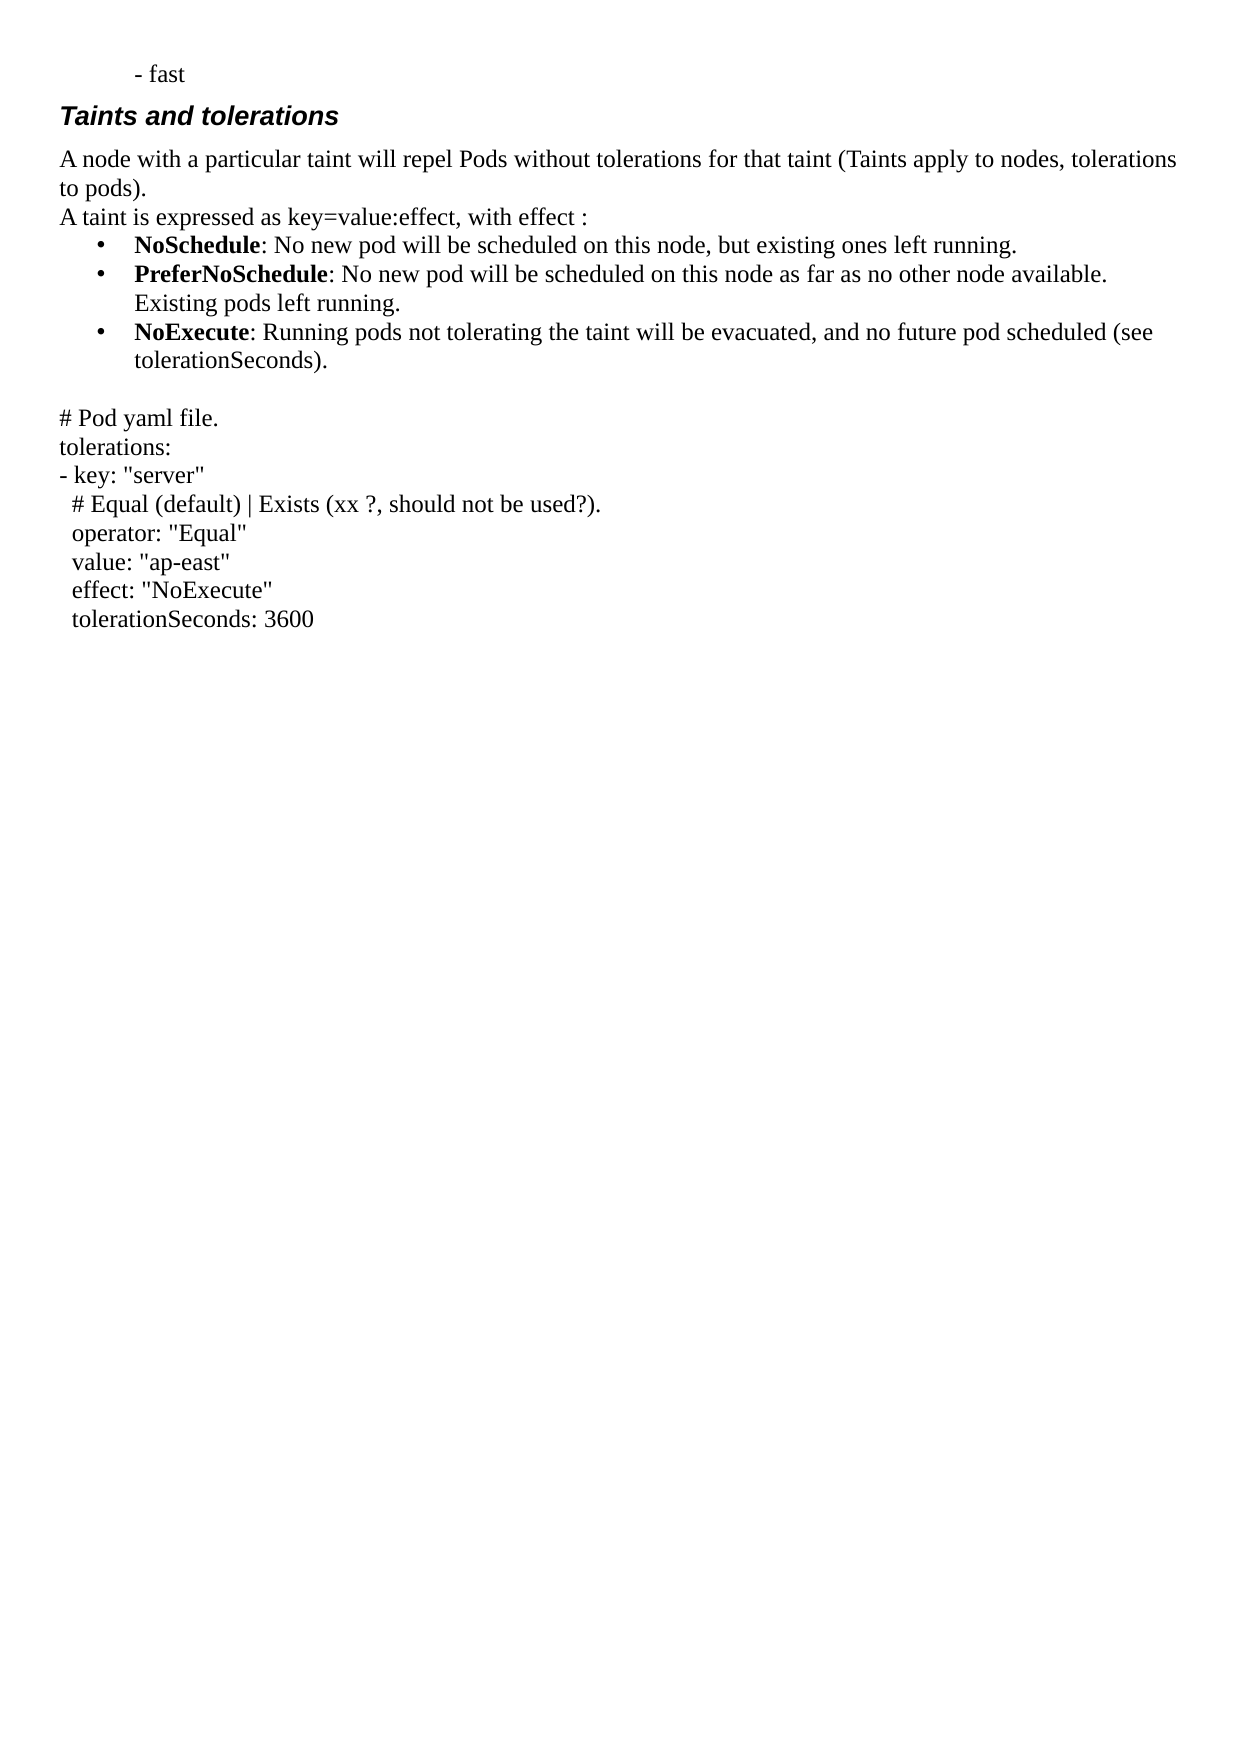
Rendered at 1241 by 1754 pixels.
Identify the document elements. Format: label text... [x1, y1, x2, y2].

text effect: "NoExecute" [59, 575, 1181, 604]
list NoExecute: Running pods not tolerating the taint will be evacuated, and no future pod scheduled (see tolerationSeconds). [97, 317, 1181, 374]
list PreferNoSchedule: No new pod will be scheduled on this node as far as no other node available. Existing pods left running. [97, 259, 1181, 317]
text # Pod yaml file. [59, 403, 1181, 432]
list NoSchedule: No new pod will be scheduled on this node, but existing ones left running. [97, 230, 1181, 259]
text tolerations: [59, 432, 1181, 460]
text # Equal (default) | Exists (xx ?, should not be used?). [59, 489, 1181, 518]
text - fast [59, 59, 1181, 88]
text - key: "server" [59, 460, 1181, 489]
text A taint is expressed as key=value:effect, with effect : [59, 202, 1181, 230]
text A node with a particular taint will repel Pods without tolerations for that taint (Taints apply to nodes, tolerations to pods). [59, 144, 1181, 202]
subtitle Taints and tolerations [59, 100, 1181, 132]
text value: "ap-east" [59, 547, 1181, 575]
text tolerationSeconds: 3600 [59, 604, 1181, 633]
text operator: "Equal" [59, 518, 1181, 547]
